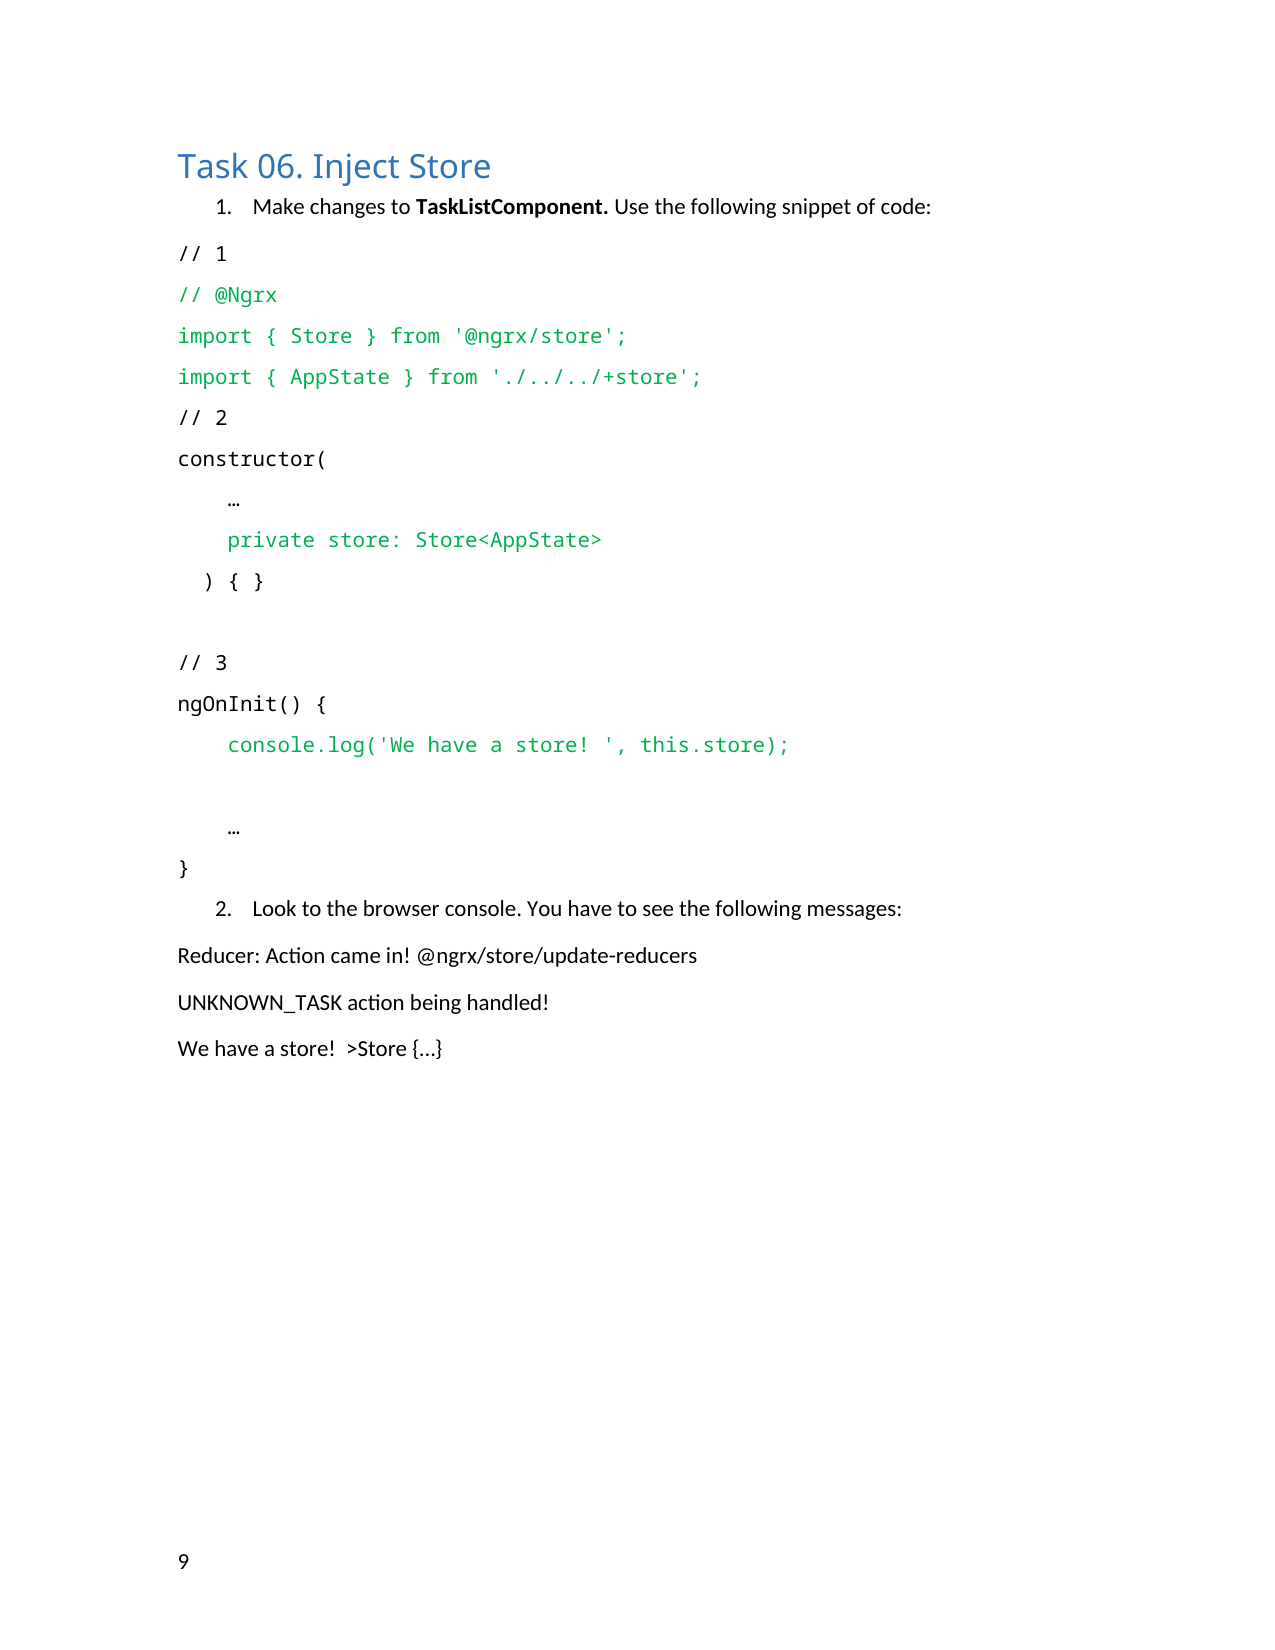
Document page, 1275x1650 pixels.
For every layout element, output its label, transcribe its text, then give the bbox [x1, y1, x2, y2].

text … [177, 484, 1186, 513]
text // 2 [177, 403, 1186, 431]
text console.log('We have a store! ', this.store); [177, 730, 1186, 759]
text ) { } [177, 566, 1186, 595]
text constructor( [177, 444, 1186, 472]
text ngOnInit() { [177, 689, 1186, 718]
text import { Store } from '@ngrx/store'; [177, 321, 1186, 349]
list Make changes to TaskListComponent. Use the following snippet of code: [215, 192, 1186, 220]
text // 1 [177, 239, 1186, 267]
text } [177, 853, 1186, 881]
text Reducer: Action came in! @ngrx/store/update-reducers [177, 941, 1186, 969]
text UNKNOWN_TASK action being handled! [177, 988, 1186, 1016]
text // 3 [177, 648, 1186, 677]
text private store: Store<AppState> [177, 526, 1186, 554]
subtitle Task 06. Inject Store [177, 143, 1186, 188]
text … [177, 812, 1186, 841]
text import { AppState } from './../../+store'; [177, 362, 1186, 390]
text // @Ngrx [177, 280, 1186, 308]
list Look to the browser console. You have to see the following messages: [215, 894, 1186, 922]
text We have a store! >Store {…} [177, 1034, 1186, 1063]
